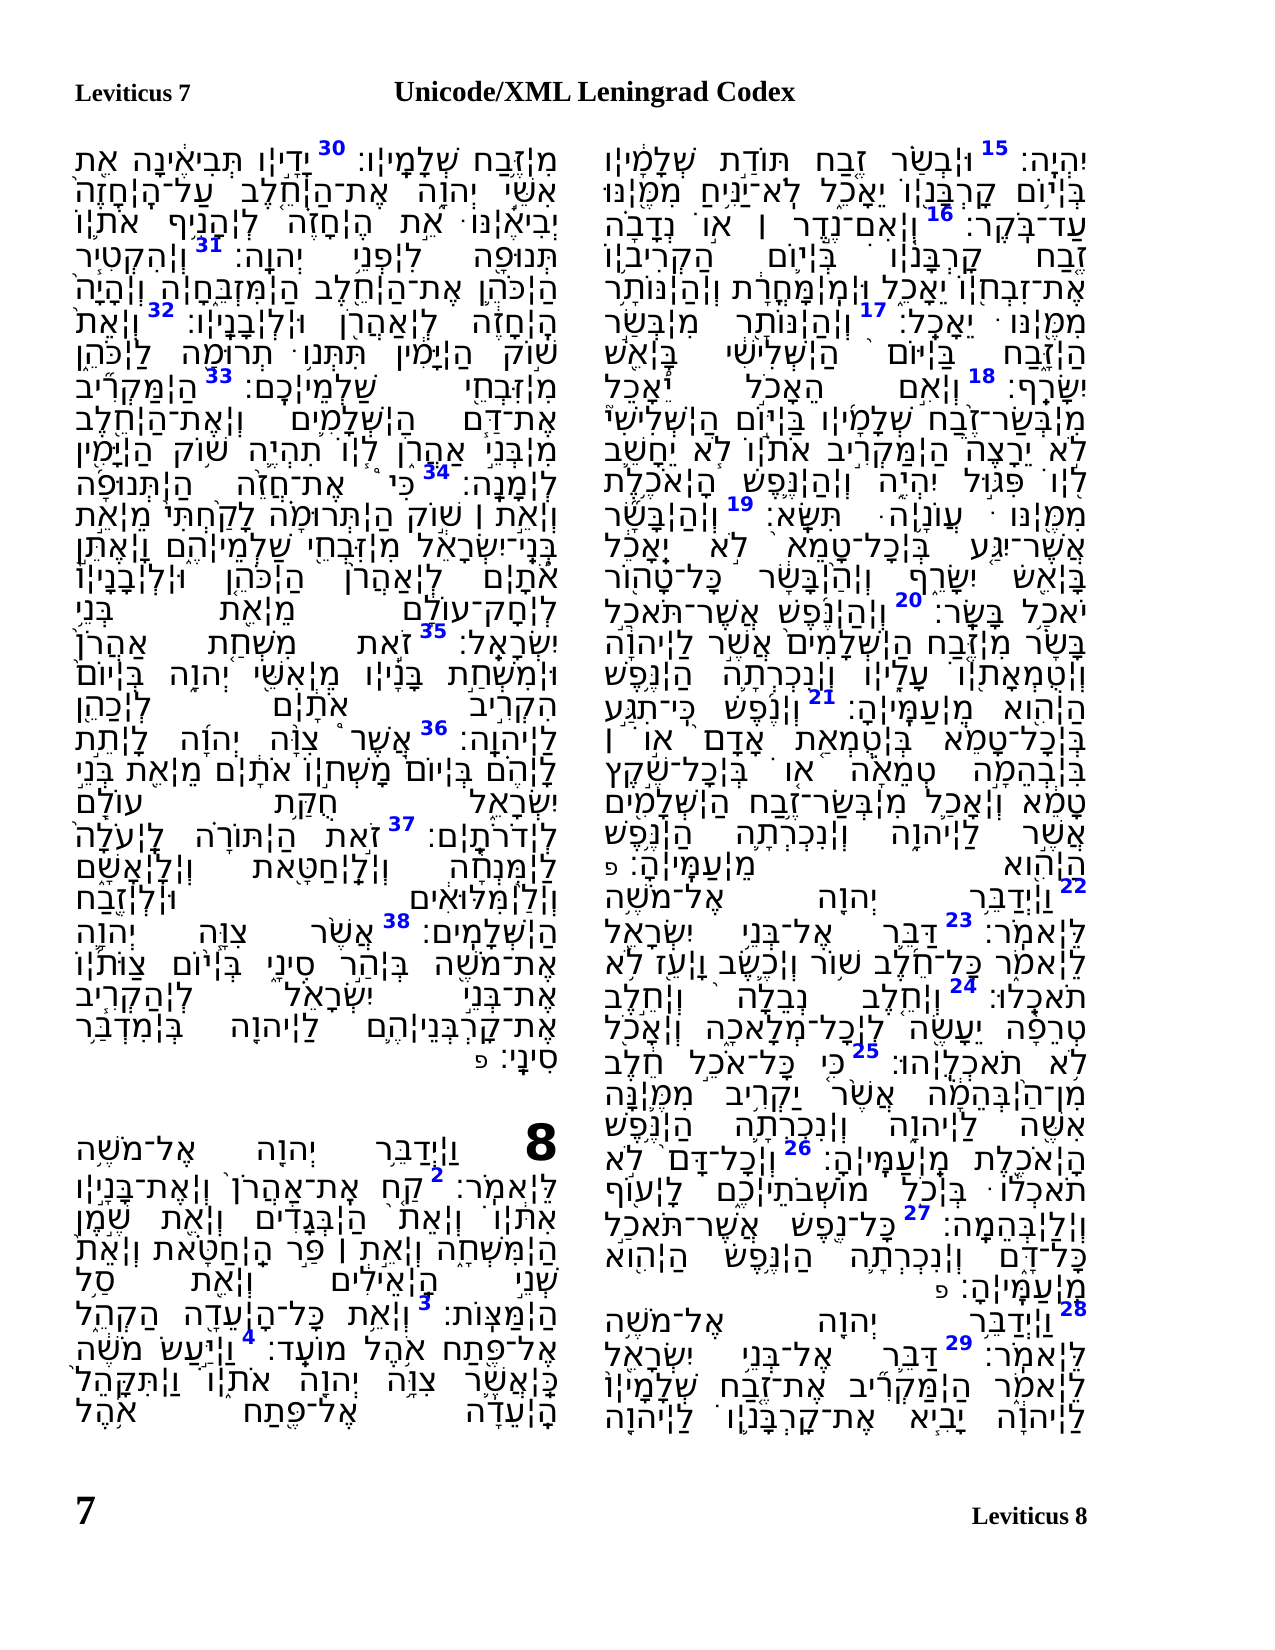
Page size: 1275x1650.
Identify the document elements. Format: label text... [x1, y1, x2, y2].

text 8 וַ¦יְדַבֵּ֥ר יְהוָ֖ה אֶל־מֹשֶׁ֥ה לֵּ¦אמֹֽר׃ 2 קַ֤ח אֶֽת־אַהֲרֹן֙ וְ¦אֶת־בָּנָ֣י¦ו אִתּ֔¦וֹ וְ¦אֵת֙ הַ¦בְּגָדִ֔ים וְ¦אֵ֖ת שֶׁ֣מֶן הַ¦מִּשְׁחָ֑ה וְ¦אֵ֣ת ׀ פַּ֣ר הַֽ¦חַטָּ֗את וְ¦אֵת֙ שְׁנֵ֣י הָֽ¦אֵילִ֔ים וְ¦אֵ֖ת סַ֥ל הַ¦מַּצּֽוֹת׃ 3 וְ¦אֵ֥ת כָּל־הָ¦עֵדָ֖ה הַקְהֵ֑ל אֶל־פֶּ֖תַח אֹ֥הֶל מוֹעֵֽד׃ 4 וַ¦יַּ֣עַשׂ מֹשֶׁ֔ה כַּֽ¦אֲשֶׁ֛ר צִוָּ֥ה יְהוָ֖ה אֹת֑¦וֹ וַ¦תִּקָּהֵל֙ הָֽ¦עֵדָ֔ה אֶל־פֶּ֖תַח אֹ֥הֶל מוֹעֵֽד׃ 5 וַ¦יֹּ֥אמֶר מֹשֶׁ֖ה אֶל־הָ¦עֵדָ֑ה זֶ֣ה הַ¦דָּבָ֔ר אֲשֶׁר־צִוָּ֥ה יְהוָ֖ה לַ¦עֲשֽׂוֹת׃ 6 וַ¦יַּקְרֵ֣ב מֹשֶׁ֔ה אֶֽת־אַהֲרֹ֖ן וְ¦אֶת־בָּנָ֑י¦ו וַ¦יִּרְחַ֥ץ אֹתָ֖¦ם בַּ¦מָּֽיִם׃ 7 וַ¦יִּתֵּ֨ן עָלָ֜י¦ו אֶת־הַ¦כֻּתֹּ֗נֶת וַ¦יַּחְגֹּ֤ר אֹת¦וֹ֙ בָּֽ¦אַבְנֵ֔ט וַ¦יַּלְבֵּ֤שׁ אֹת¦וֹ֙ אֶֽת־הַ¦מְּעִ֔יל וַ¦יִּתֵּ֥ן עָלָ֖י¦ו אֶת־הָ¦אֵפֹ֑ד וַ¦יַּחְגֹּ֣ר אֹת֗¦וֹ בְּ¦חֵ֙שֶׁב֙ הָֽ¦אֵפֹ֔ד וַ¦יֶּאְפֹּ֥ד ל֖¦וֹ בּֽ¦וֹ׃ 8 וַ¦יָּ֥שֶׂם עָלָ֖י¦ו אֶת־הַ¦חֹ֑שֶׁן וַ¦יִּתֵּן֙ אֶל־הַ¦חֹ֔שֶׁן אֶת־הָ¦אוּרִ֖ים וְ¦אֶת־הַ¦תֻּמִּֽים׃ 9 וַ¦יָּ֥שֶׂם אֶת־הַ¦מִּצְנֶ֖פֶת עַל־רֹאשׁ֑¦וֹ וַ¦יָּ֨שֶׂם עַֽל־הַ¦מִּצְנֶ֜פֶת אֶל־מ֣וּל פָּנָ֗י¦ו אֵ֣ת צִ֤יץ הַ¦זָּהָב֙ נֵ֣זֶר הַ¦קֹּ֔דֶשׁ כַּ¦אֲשֶׁ֛ר צִוָּ֥ה יְהוָ֖ה אֶת־מֹשֶֽׁה׃ 10 וַ¦יִּקַּ֤ח מֹשֶׁה֙ אֶת־שֶׁ֣מֶן הַ¦מִּשְׁחָ֔ה וַ¦יִּמְשַׁ֥ח אֶת־הַ¦מִּשְׁכָּ֖ן וְ¦אֶת־כָּל־אֲשֶׁר־בּ֑¦וֹ וַ¦יְקַדֵּ֖שׁ אֹתָֽ¦ם׃ 11 וַ¦יַּ֥ז מִמֶּ֛¦נּוּ עַל־הַ¦מִּזְבֵּ֖חַ שֶׁ֣בַע פְּעָמִ֑ים וַ¦יִּמְשַׁ֨ח אֶת־הַ¦מִּזְבֵּ֜חַ וְ¦אֶת־כָּל־כֵּלָ֗י¦ו וְ¦אֶת־הַ¦כִּיֹּ֛ר וְ¦אֶת־כַּנּ֖¦וֹ לְ¦קַדְּשָֽׁ¦ם׃ 12 וַ¦יִּצֹק֙ מִ¦שֶּׁ֣מֶן הַ¦מִּשְׁחָ֔ה עַ֖ל רֹ֣אשׁ אַהֲרֹ֑ן וַ¦יִּמְשַׁ֥ח אֹת֖¦וֹ לְ¦קַדְּשֽׁ¦וֹ׃ 13 וַ¦יַּקְרֵ֨ב מֹשֶׁ֜ה אֶת־בְּנֵ֣י אַהֲרֹ֗ן וַ¦יַּלְבִּשֵׁ֤¦ם כֻּתֳּנֹת֙ וַ¦יַּחְגֹּ֤ר אֹתָ¦ם֙ אַבְנֵ֔ט וַ¦יַּחֲבֹ֥שׁ לָ¦הֶ֖ם מִגְבָּע֑וֹת כַּ¦אֲשֶׁ֛ר צִוָּ֥ה יְהוָ֖ה אֶת־מֹשֶֽׁה׃ 14 וַ¦יַּגֵּ֕שׁ אֵ֖ת פַּ֣ר הַֽ¦חַטָּ֑את וַ¦יִּסְמֹ֨ךְ אַהֲרֹ֤ן וּ¦בָנָי¦ו֙ אֶת־יְדֵי¦הֶ֔ם עַל־רֹ֖אשׁ פַּ֥ר הַֽ¦חַטָּֽאת׃ 15 וַ¦יִּשְׁחָ֗ט וַ¦יִּקַּ֨ח מֹשֶׁ֤ה אֶת־הַ¦דָּם֙ וַ֠¦יִּתֵּן עַל־קַרְנ֨וֹת הַ¦מִּזְבֵּ֤חַ סָבִיב֙ בְּ¦אֶצְבָּע֔¦וֹ וַ¦יְחַטֵּ֖א אֶת־הַ¦מִּזְבֵּ֑חַ וְ¦אֶת־הַ¦דָּ֗ם יָצַק֙ אֶל־יְס֣וֹד הַ¦מִּזְבֵּ֔חַ וַֽ¦יְקַדְּשֵׁ֖¦הוּ לְ¦כַפֵּ֥ר עָלָֽי¦ו׃ 16 וַ¦יִּקַּ֗ח אֶֽת־כָּל־הַ¦חֵלֶב֮ אֲשֶׁ֣ר עַל־הַ¦קֶּרֶב֒ וְ¦אֵת֙ יֹתֶ֣רֶת הַ¦כָּבֵ֔ד וְ¦אֶת־שְׁתֵּ֥י הַ¦כְּלָיֹ֖ת וְ¦אֶֽת־חֶלְבְּ¦הֶ֑ן וַ¦יַּקְטֵ֥ר מֹשֶׁ֖ה הַ¦מִּזְבֵּֽחָ¦ה׃ 17 וְ¦אֶת־הַ¦פָּ֤ר וְ¦אֶת־עֹר¦וֹ֙ וְ¦אֶת־בְּשָׂר֣¦וֹ וְ¦אֶת־פִּרְשׁ֔¦וֹ שָׂרַ֣ף בָּ¦אֵ֔שׁ מִ¦ח֖וּץ לַֽ¦מַּחֲנֶ֑ה כַּ¦אֲשֶׁ֛ר צִוָּ֥ה יְהוָ֖ה אֶת־מֹשֶֽׁה׃ 18 וַ¦יַּקְרֵ֕ב אֵ֖ת אֵ֣יל הָ¦עֹלָ֑ה וַֽ¦יִּסְמְכ֞וּ אַהֲרֹ֧ן וּ¦בָנָ֛י¦ו אֶת־יְדֵי¦הֶ֖ם עַל־רֹ֥אשׁ הָ¦אָֽיִל׃ 19 וַ¦יִּשְׁחָ֑ט וַ¦יִּזְרֹ֨ק מֹשֶׁ֧ה אֶת־הַ¦דָּ֛ם עַל־הַ¦מִּזְבֵּ֖חַ סָבִֽיב׃ 20 וְ¦אֶת־הָ¦אַ֔יִל נִתַּ֖ח לִ¦נְתָחָ֑י¦ו וַ¦יַּקְטֵ֤ר מֹשֶׁה֙ אֶת־הָ¦רֹ֔אשׁ וְ¦אֶת־הַ¦נְּתָחִ֖ים וְ¦אֶת־הַ¦פָּֽדֶר׃ 21 וְ¦אֶת־הַ¦קֶּ֥רֶב וְ¦אֶת־הַ¦כְּרָעַ֖יִם רָחַ֣ץ בַּ¦מָּ֑יִם וַ¦יַּקְטֵר֩ מֹשֶׁ֨ה אֶת־כָּל־הָ¦אַ֜יִל הַ¦מִּזְבֵּ֗חָ¦ה עֹלָ֨ה ה֤וּא לְ¦רֵֽיחַ־נִיחֹ֙חַ֙ אִשֶּׁ֥ה הוּא֙ לַ¦יהוָ֔ה כַּ¦אֲשֶׁ֛ר צִוָּ֥ה יְהוָ֖ה אֶת־מֹשֶֽׁה׃ 22 וַ¦יַּקְרֵב֙ אֶת־הָ¦אַ֣יִל הַ¦שֵּׁנִ֔י אֵ֖יל הַ¦מִּלֻּאִ֑ים וַֽ¦יִּסְמְכ֞וּ אַהֲרֹ֧ן וּ¦בָנָ֛י¦ו אֶת־יְדֵי¦הֶ֖ם עַל־רֹ֥אשׁ הָ¦אָֽיִל׃ 23 וַ¦יִּשְׁחָ֓ט ׀ וַ¦יִּקַּ֤ח מֹשֶׁה֙ מִ¦דָּמ֔¦וֹ וַ¦יִּתֵּ֛ן עַל־תְּנ֥וּךְ אֹֽזֶן־אַהֲרֹ֖ן הַ¦יְמָנִ֑ית וְ¦עַל־בֹּ֤הֶן יָד¦וֹ֙ הַ¦יְמָנִ֔ית וְ¦עַל־בֹּ֥הֶן רַגְל֖¦וֹ הַ¦יְמָנִֽית׃ 24 וַ¦יַּקְרֵ֞ב אֶת־בְּנֵ֣י אַהֲרֹ֗ן וַ¦יִּתֵּ֨ן מֹשֶׁ֤ה מִן־הַ¦דָּם֙ עַל־תְּנ֤וּךְ אָזְנָ¦ם֙ הַ¦יְמָנִ֔ית וְ¦עַל־בֹּ֤הֶן יָדָ¦ם֙ הַ¦יְמָנִ֔ית וְ¦עַל־בֹּ֥הֶן רַגְלָ֖¦ם הַ¦יְמָנִ֑ית וַ¦יִּזְרֹ֨ק מֹשֶׁ֧ה אֶת־הַ¦דָּ֛ם עַל־הַֽ¦מִּזְבֵּ֖חַ סָבִֽיב׃ 25 וַ¦יִּקַּ֞ח אֶת־הַ¦חֵ֣לֶב וְ¦אֶת־הָֽ¦אַלְיָ֗ה וְ¦אֶֽת־כָּל־הַ¦חֵלֶב֮ אֲשֶׁ֣ר עַל־הַ¦קֶּרֶב֒ וְ¦אֵת֙ יֹתֶ֣רֶת הַ¦כָּבֵ֔ד וְ¦אֶת־שְׁתֵּ֥י הַ¦כְּלָיֹ֖ת וְ¦אֶֽת־חֶלְבְּ¦הֶ֑ן וְ¦אֵ֖ת שׁ֥וֹק הַ¦יָּמִֽין׃ 26 וּ¦מִ¦סַּ֨ל הַ¦מַּצּ֜וֹת אֲשֶׁ֣ר ׀ לִ¦פְנֵ֣י יְהוָ֗ה לָ֠קַח חַלַּ֨ת מַצָּ֤ה אַחַת֙ וְֽ¦חַלַּ֨ת לֶ֥חֶם שֶׁ֛מֶן אַחַ֖ת וְ¦רָקִ֣יק אֶחָ֑ד וַ¦יָּ֙שֶׂם֙ עַל־הַ֣¦חֲלָבִ֔ים וְ¦עַ֖ל שׁ֥וֹק הַ¦יָּמִֽין׃ 27 וַ¦יִּתֵּ֣ן אֶת־הַ¦כֹּ֔ל עַ֚ל כַּפֵּ֣י אַהֲרֹ֔ן וְ¦עַ֖ל כַּפֵּ֣י בָנָ֑י¦ו וַ¦יָּ֧נֶף אֹתָ֛¦ם תְּנוּפָ֖ה לִ¦פְנֵ֥י יְהוָֽה׃ 28 וַ¦יִּקַּ֨ח מֹשֶׁ֤ה אֹתָ¦ם֙ מֵ¦עַ֣ל כַּפֵּי¦הֶ֔ם וַ¦יַּקְטֵ֥ר הַ¦מִּזְבֵּ֖חָ¦ה עַל־הָ¦עֹלָ֑ה מִלֻּאִ֥ים הֵם֙ לְ¦רֵ֣יחַ נִיחֹ֔חַ אִשֶּׁ֥ה ה֖וּא לַ¦יהוָֽה׃ 29 וַ¦יִּקַּ֤ח מֹשֶׁה֙ אֶת־הֶ֣¦חָזֶ֔ה וַ¦יְנִיפֵ֥¦הוּ תְנוּפָ֖ה לִ¦פְנֵ֣י יְהוָ֑ה מֵ¦אֵ֣יל הַ¦מִּלֻּאִ֗ים לְ¦מֹשֶׁ֤ה הָיָה֙ לְ¦מָנָ֔ה כַּ¦אֲשֶׁ֛ר צִוָּ֥ה יְהוָ֖ה אֶת־מֹשֶֽׁה׃ 30 וַ¦יִּקַּ֨ח מֹשֶׁ֜ה מִ¦שֶּׁ֣מֶן הַ¦מִּשְׁחָ֗ה וּ¦מִן־הַ¦דָּם֮ אֲשֶׁ֣ר עַל־הַ¦מִּזְבֵּחַ֒ וַ¦יַּ֤ז עַֽל־אַהֲרֹן֙ עַל־בְּגָדָ֔י¦ו וְ¦עַל־בָּנָ֛י¦ו וְ¦עַל־בִּגְדֵ֥י בָנָ֖י¦ו אִתּ֑¦וֹ וַ¦יְקַדֵּ֤שׁ אֶֽת־אַהֲרֹן֙ אֶת־בְּגָדָ֔י¦ו וְ¦אֶת־בָּנָ֛י¦ו וְ¦אֶת־בִּגְדֵ֥י בָנָ֖י¦ו אִתּֽ¦וֹ׃ 31 וַ¦יֹּ֨אמֶר מֹשֶׁ֜ה אֶל־אַהֲרֹ֣ן וְ¦אֶל־בָּנָ֗י¦ו בַּשְּׁל֣וּ אֶת־הַ¦בָּשָׂר֮ פֶּ֣תַח אֹ֣הֶל מוֹעֵד֒ וְ¦שָׁם֙ תֹּאכְל֣וּ אֹת֔¦וֹ וְ¦אֶ֨ת־הַ¦לֶּ֔חֶם אֲשֶׁ֖ר בְּ¦סַ֣ל הַ¦מִּלֻּאִ֑ים כַּ¦אֲשֶׁ֤ר צִוֵּ֙יתִי֙ לֵ¦אמֹ֔ר אַהֲרֹ֥ן וּ¦בָנָ֖י¦ו יֹאכְלֻֽ¦הוּ׃ 32 וְ¦הַ¦נּוֹתָ֥ר בַּ¦בָּשָׂ֖ר וּ¦בַ¦לָּ֑חֶם בָּ¦אֵ֖שׁ תִּשְׂרֹֽפוּ׃ 33 וּ¦מִ¦פֶּתַח֩ אֹ֨הֶל מוֹעֵ֜ד לֹ֤א תֵֽצְאוּ֙ שִׁבְעַ֣ת יָמִ֔ים עַ֚ד י֣וֹם מְלֹ֔את יְמֵ֖י מִלֻּאֵי¦כֶ֑ם כִּ֚י שִׁבְעַ֣ת יָמִ֔ים יְמַלֵּ֖א אֶת־יֶדְ¦כֶֽם׃ 34 כַּ¦אֲשֶׁ֥ר עָשָׂ֖ה בַּ¦יּ֣וֹם הַ¦זֶּ֑ה צִוָּ֧ה יְהוָ֛ה לַ¦עֲשֹׂ֖ת לְ¦כַפֵּ֥ר עֲלֵי¦כֶֽם׃ 35 וּ¦פֶתַח֩ אֹ֨הֶל מוֹעֵ֜ד תֵּשְׁב֨וּ יוֹמָ֤ם וָ¦לַ֙יְלָה֙ שִׁבְעַ֣ת יָמִ֔ים וּ¦שְׁמַרְתֶּ֛ם אֶת־מִשְׁמֶ֥רֶת יְהוָ֖ה וְ¦לֹ֣א תָמ֑וּתוּ כִּי־כֵ֖ן צֻוֵּֽיתִי׃ 36 וַ¦יַּ֥עַשׂ אַהֲרֹ֖ן וּ¦בָנָ֑י¦ו אֵ֚ת כָּל־הַ¦דְּבָרִ֔ים אֲשֶׁר־צִוָּ֥ה יְהוָ֖ה בְּ¦יַד־מֹשֶֽׁה׃ ס [75, 1113, 559, 1430]
text 7 וְ¦זֹ֥את תּוֹרַ֖ת הָ¦אָשָׁ֑ם קֹ֥דֶשׁ קָֽדָשִׁ֖ים הֽוּא׃ 2 בִּ¦מְק֗וֹם אֲשֶׁ֤ר יִשְׁחֲטוּ֙ אֶת־הָ֣¦עֹלָ֔ה יִשְׁחֲט֖וּ אֶת־הָ¦אָשָׁ֑ם וְ¦אֶת־דָּמ֛¦וֹ יִזְרֹ֥ק עַל־הַ¦מִּזְבֵּ֖חַ סָבִֽיב׃ 3 וְ¦אֵ֥ת כָּל־חֶלְבּ֖¦וֹ יַקְרִ֣יב מִמֶּ֑¦נּוּ אֵ֚ת הָֽ¦אַלְיָ֔ה וְ¦אֶת־הַ¦חֵ֖לֶב הַֽ¦מְכַסֶּ֥ה אֶת־הַ¦קֶּֽרֶב׃ 4 וְ¦אֵת֙ שְׁתֵּ֣י הַ¦כְּלָיֹ֔ת וְ¦אֶת־הַ¦חֵ֙לֶב֙ אֲשֶׁ֣ר עֲלֵי¦הֶ֔ן אֲשֶׁ֖ר עַל־הַ¦כְּסָלִ֑ים וְ¦אֶת־הַ¦יֹּתֶ֙רֶת֙ עַל־הַ¦כָּבֵ֔ד עַל־הַ¦כְּלָיֹ֖ת יְסִירֶֽ¦נָּה׃ 5 וְ¦הִקְטִ֨יר אֹתָ֤¦ם הַ¦כֹּהֵן֙ הַ¦מִּזְבֵּ֔חָ¦ה אִשֶּׁ֖ה לַ¦יהוָ֑ה אָשָׁ֖ם הֽוּא׃ 6 כָּל־זָכָ֥ר בַּ¦כֹּהֲנִ֖ים יֹאכְלֶ֑¦נּוּ בְּ¦מָק֤וֹם קָדוֹשׁ֙ יֵאָכֵ֔ל קֹ֥דֶשׁ קָֽדָשִׁ֖ים הֽוּא׃ 7 כַּֽ¦חַטָּאת֙ כָּֽ¦אָשָׁ֔ם תּוֹרָ֥ה אַחַ֖ת לָ¦הֶ֑ם הַ¦כֹּהֵ֛ן אֲשֶׁ֥ר יְכַפֶּר־בּ֖¦וֹ ל֥¦וֹ יִהְיֶֽה׃ 8 וְ¦הַ֨¦כֹּהֵ֔ן הַ¦מַּקְרִ֖יב אֶת־עֹ֣לַת אִ֑ישׁ ע֤וֹר הָֽ¦עֹלָה֙ אֲשֶׁ֣ר הִקְרִ֔יב לַ¦כֹּהֵ֖ן ל֥¦וֹ יִהְיֶֽה׃ 9 וְ¦כָל־מִנְחָ֗ה אֲשֶׁ֤ר תֵּֽאָפֶה֙ בַּ¦תַּנּ֔וּר וְ¦כָל־נַעֲשָׂ֥ה בַ¦מַּרְחֶ֖שֶׁת וְ¦עַֽל־מַחֲבַ֑ת לַ¦כֹּהֵ֛ן הַ¦מַּקְרִ֥יב אֹתָ֖¦הּ ל֥¦וֹ תִֽהְיֶֽה׃ 10 וְ¦כָל־מִנְחָ֥ה בְלוּלָֽה־בַ¦שֶּׁ֖מֶן וַ¦חֲרֵבָ֑ה לְ¦כָל־בְּנֵ֧י אַהֲרֹ֛ן תִּהְיֶ֖ה אִ֥ישׁ כְּ¦אָחִֽי¦ו׃ פ 11 וְ¦זֹ֥את תּוֹרַ֖ת זֶ֣בַח הַ¦שְּׁלָמִ֑ים אֲשֶׁ֥ר יַקְרִ֖יב לַ¦יהוָֽה׃ 12 אִ֣ם עַל־תּוֹדָה֮ יַקְרִיבֶ¦נּוּ֒ וְ¦הִקְרִ֣יב ׀ עַל־זֶ֣בַח הַ¦תּוֹדָ֗ה חַלּ֤וֹת מַצּוֹת֙ בְּלוּלֹ֣ת בַּ¦שֶּׁ֔מֶן וּ¦רְקִיקֵ֥י מַצּ֖וֹת מְשֻׁחִ֣ים בַּ¦שָּׁ֑מֶן וְ¦סֹ֣לֶת מֻרְבֶּ֔כֶת חַלֹּ֖ת בְּלוּלֹ֥ת בַּ¦שָּֽׁמֶן׃ 13 עַל־חַלֹּת֙ לֶ֣חֶם חָמֵ֔ץ יַקְרִ֖יב קָרְבָּנ֑¦וֹ עַל־זֶ֖בַח תּוֹדַ֥ת שְׁלָמָֽי¦ו׃ 14 וְ¦הִקְרִ֨יב מִמֶּ֤¦נּוּ אֶחָד֙ מִ¦כָּל־קָרְבָּ֔ן תְּרוּמָ֖ה לַ¦יהוָ֑ה לַ¦כֹּהֵ֗ן הַ¦זֹּרֵ֛ק אֶת־דַּ֥ם הַ¦שְּׁלָמִ֖ים ל֥¦וֹ יִהְיֶֽה׃ 15 וּ¦בְשַׂ֗ר זֶ֚בַח תּוֹדַ֣ת שְׁלָמָ֔י¦ו בְּ¦י֥וֹם קָרְבָּנ֖¦וֹ יֵאָכֵ֑ל לֹֽא־יַנִּ֥יחַ מִמֶּ֖¦נּוּ עַד־בֹּֽקֶר׃ 16 וְ¦אִם־נֶ֣דֶר ׀ א֣וֹ נְדָבָ֗ה זֶ֚בַח קָרְבָּנ֔¦וֹ בְּ¦י֛וֹם הַקְרִיב֥¦וֹ אֶת־זִבְח֖¦וֹ יֵאָכֵ֑ל וּ¦מִֽ¦מָּחֳרָ֔ת וְ¦הַ¦נּוֹתָ֥ר מִמֶּ֖¦נּוּ יֵאָכֵֽל׃ 17 וְ¦הַ¦נּוֹתָ֖ר מִ¦בְּשַׂ֣ר הַ¦זָּ֑בַח בַּ¦יּוֹם֙ הַ¦שְּׁלִישִׁ֔י בָּ¦אֵ֖שׁ יִשָּׂרֵֽף׃ 18 וְ¦אִ֣ם הֵאָכֹ֣ל יֵ֠אָכֵל מִ¦בְּשַׂר־זֶ֨בַח שְׁלָמָ֜י¦ו בַּ¦יּ֣וֹם הַ¦שְּׁלִישִׁי֮ לֹ֣א יֵרָצֶה֒ הַ¦מַּקְרִ֣יב אֹת֗¦וֹ לֹ֧א יֵחָשֵׁ֛ב ל֖¦וֹ פִּגּ֣וּל יִהְיֶ֑ה וְ¦הַ¦נֶּ֛פֶשׁ הָ¦אֹכֶ֥לֶת מִמֶּ֖¦נּוּ עֲוֺנָ֥¦הּ תִּשָּֽׂא׃ 19 וְ¦הַ¦בָּשָׂ֞ר אֲשֶׁר־יִגַּ֤ע בְּ¦כָל־טָמֵא֙ לֹ֣א יֵֽאָכֵ֔ל בָּ¦אֵ֖שׁ יִשָּׂרֵ֑ף וְ¦הַ֨¦בָּשָׂ֔ר כָּל־טָה֖וֹר יֹאכַ֥ל בָּשָֽׂר׃ 20 וְ¦הַ¦נֶּ֜פֶשׁ אֲשֶׁר־תֹּאכַ֣ל בָּשָׂ֗ר מִ¦זֶּ֤בַח הַ¦שְּׁלָמִים֙ אֲשֶׁ֣ר לַ¦יהוָ֔ה וְ¦טֻמְאָת֖¦וֹ עָלָ֑י¦ו וְ¦נִכְרְתָ֛ה הַ¦נֶּ֥פֶשׁ הַ¦הִ֖וא מֵ¦עַמֶּֽי¦הָ׃ 21 וְ¦נֶ֜פֶשׁ כִּֽי־תִגַּ֣ע בְּ¦כָל־טָמֵ֗א בְּ¦טֻמְאַ֤ת אָדָם֙ א֣וֹ ׀ בִּ¦בְהֵמָ֣ה טְמֵאָ֗ה א֚וֹ בְּ¦כָל־שֶׁ֣קֶץ טָמֵ֔א וְ¦אָכַ֛ל מִ¦בְּשַׂר־זֶ֥בַח הַ¦שְּׁלָמִ֖ים אֲשֶׁ֣ר לַ¦יהוָ֑ה וְ¦נִכְרְתָ֛ה הַ¦נֶּ֥פֶשׁ הַ¦הִ֖וא מֵ¦עַמֶּֽי¦הָ׃ פ 22 וַ¦יְדַבֵּ֥ר יְהוָ֖ה אֶל־מֹשֶׁ֥ה לֵּ¦אמֹֽר׃ 23 דַּבֵּ֛ר אֶל־בְּנֵ֥י יִשְׂרָאֵ֖ל לֵ¦אמֹ֑ר כָּל־חֵ֜לֶב שׁ֥וֹר וְ¦כֶ֛שֶׂב וָ¦עֵ֖ז לֹ֥א תֹאכֵֽלוּ׃ 24 וְ¦חֵ֤לֶב נְבֵלָה֙ וְ¦חֵ֣לֶב טְרֵפָ֔ה יֵעָשֶׂ֖ה לְ¦כָל־מְלָאכָ֑ה וְ¦אָכֹ֖ל לֹ֥א תֹאכְלֻֽ¦הוּ׃ 25 כִּ֚י כָּל־אֹכֵ֣ל חֵ֔לֶב מִן־הַ֨¦בְּהֵמָ֔ה אֲשֶׁ֨ר יַקְרִ֥יב מִמֶּ֛¦נָּה אִשֶּׁ֖ה לַ¦יהוָ֑ה וְ¦נִכְרְתָ֛ה הַ¦נֶּ֥פֶשׁ הָ¦אֹכֶ֖לֶת מֵֽ¦עַמֶּֽי¦הָ׃ 26 וְ¦כָל־דָּם֙ לֹ֣א תֹאכְל֔וּ בְּ¦כֹ֖ל מוֹשְׁבֹתֵי¦כֶ֑ם לָ¦ע֖וֹף וְ¦לַ¦בְּהֵמָֽה׃ 27 כָּל־נֶ֖פֶשׁ אֲשֶׁר־תֹּאכַ֣ל כָּל־דָּ֑ם וְ¦נִכְרְתָ֛ה הַ¦נֶּ֥פֶשׁ הַ¦הִ֖וא מֵֽ¦עַמֶּֽי¦הָ׃ פ 28 וַ¦יְדַבֵּ֥ר יְהוָ֖ה אֶל־מֹשֶׁ֥ה לֵּ¦אמֹֽר׃ 29 דַּבֵּ֛ר אֶל־בְּנֵ֥י יִשְׂרָאֵ֖ל לֵ¦אמֹ֑ר הַ¦מַּקְרִ֞יב אֶת־זֶ֤בַח שְׁלָמָי¦ו֙ לַ¦יהוָ֔ה יָבִ֧יא אֶת־קָרְבָּנ֛¦וֹ לַ¦יהוָ֖ה מִ¦זֶּ֥בַח שְׁלָמָֽי¦ו׃ 30 יָדָ֣י¦ו תְּבִיאֶ֔ינָה אֵ֖ת אִשֵּׁ֣י יְהוָ֑ה אֶת־הַ¦חֵ֤לֶב עַל־הֶֽ¦חָזֶה֙ יְבִיאֶ֔¦נּוּ אֵ֣ת הֶ¦חָזֶ֗ה לְ¦הָנִ֥יף אֹת֛¦וֹ תְּנוּפָ֖ה לִ¦פְנֵ֥י יְהוָֽה׃ 31 וְ¦הִקְטִ֧יר הַ¦כֹּהֵ֛ן אֶת־הַ¦חֵ֖לֶב הַ¦מִּזְבֵּ֑חָ¦ה וְ¦הָיָה֙ הֶֽ¦חָזֶ֔ה לְ¦אַהֲרֹ֖ן וּ¦לְ¦בָנָֽי¦ו׃ 32 וְ¦אֵת֙ שׁ֣וֹק הַ¦יָּמִ֔ין תִּתְּנ֥וּ תְרוּמָ֖ה לַ¦כֹּהֵ֑ן מִ¦זִּבְחֵ֖י שַׁלְמֵי¦כֶֽם׃ 33 הַ¦מַּקְרִ֞יב אֶת־דַּ֧ם הַ¦שְּׁלָמִ֛ים וְ¦אֶת־הַ¦חֵ֖לֶב מִ¦בְּנֵ֣י אַהֲרֹ֑ן ל֧¦וֹ תִהְיֶ֛ה שׁ֥וֹק הַ¦יָּמִ֖ין לְ¦מָנָֽה׃ 34 כִּי֩ אֶת־חֲזֵ֨ה הַ¦תְּנוּפָ֜ה וְ¦אֵ֣ת ׀ שׁ֣וֹק הַ¦תְּרוּמָ֗ה לָקַ֙חְתִּי֙ מֵ¦אֵ֣ת בְּנֵֽי־יִשְׂרָאֵ֔ל מִ¦זִּבְחֵ֖י שַׁלְמֵי¦הֶ֑ם וָ¦אֶתֵּ֣ן אֹ֠תָ¦ם לְ¦אַהֲרֹ֨ן הַ¦כֹּהֵ֤ן וּ¦לְ¦בָנָי¦ו֙ לְ¦חָק־עוֹלָ֔ם מֵ¦אֵ֖ת בְּנֵ֥י יִשְׂרָאֵֽל׃ 35 זֹ֣את מִשְׁחַ֤ת אַהֲרֹן֙ וּ¦מִשְׁחַ֣ת בָּנָ֔י¦ו מֵ¦אִשֵּׁ֖י יְהוָ֑ה בְּ¦יוֹם֙ הִקְרִ֣יב אֹתָ֔¦ם לְ¦כַהֵ֖ן לַ¦יהוָֽה׃ 36 אֲשֶׁר֩ צִוָּ֨ה יְהוָ֜ה לָ¦תֵ֣ת לָ¦הֶ֗ם בְּ¦יוֹם֙ מָשְׁח֣¦וֹ אֹתָ֔¦ם מֵ¦אֵ֖ת בְּנֵ֣י יִשְׂרָאֵ֑ל חֻקַּ֥ת עוֹלָ֖ם לְ¦דֹרֹתָֽ¦ם׃ 37 זֹ֣את הַ¦תּוֹרָ֗ה לָֽ¦עֹלָה֙ לַ¦מִּנְחָ֔ה וְ¦לַֽ¦חַטָּ֖את וְ¦לָ¦אָשָׁ֑ם וְ¦לַ֨¦מִּלּוּאִ֔ים וּ¦לְ¦זֶ֖בַח הַ¦שְּׁלָמִֽים׃ 38 אֲשֶׁ֨ר צִוָּ֧ה יְהוָ֛ה אֶת־מֹשֶׁ֖ה בְּ¦הַ֣ר סִינָ֑י בְּ¦י֨וֹם צַוֺּת֜¦וֹ אֶת־בְּנֵ֣י יִשְׂרָאֵ֗ל לְ¦הַקְרִ֧יב אֶת־קָרְבְּנֵי¦הֶ֛ם לַ¦יהוָ֖ה בְּ¦מִדְבַּ֥ר סִינָֽי׃ פ [604, 137, 1087, 1436]
text 7 וְ¦זֹ֥את תּוֹרַ֖ת הָ¦אָשָׁ֑ם קֹ֥דֶשׁ קָֽדָשִׁ֖ים הֽוּא׃ 2 בִּ¦מְק֗וֹם אֲשֶׁ֤ר יִשְׁחֲטוּ֙ אֶת־הָ֣¦עֹלָ֔ה יִשְׁחֲט֖וּ אֶת־הָ¦אָשָׁ֑ם וְ¦אֶת־דָּמ֛¦וֹ יִזְרֹ֥ק עַל־הַ¦מִּזְבֵּ֖חַ סָבִֽיב׃ 3 וְ¦אֵ֥ת כָּל־חֶלְבּ֖¦וֹ יַקְרִ֣יב מִמֶּ֑¦נּוּ אֵ֚ת הָֽ¦אַלְיָ֔ה וְ¦אֶת־הַ¦חֵ֖לֶב הַֽ¦מְכַסֶּ֥ה אֶת־הַ¦קֶּֽרֶב׃ 4 וְ¦אֵת֙ שְׁתֵּ֣י הַ¦כְּלָיֹ֔ת וְ¦אֶת־הַ¦חֵ֙לֶב֙ אֲשֶׁ֣ר עֲלֵי¦הֶ֔ן אֲשֶׁ֖ר עַל־הַ¦כְּסָלִ֑ים וְ¦אֶת־הַ¦יֹּתֶ֙רֶת֙ עַל־הַ¦כָּבֵ֔ד עַל־הַ¦כְּלָיֹ֖ת יְסִירֶֽ¦נָּה׃ 5 וְ¦הִקְטִ֨יר אֹתָ֤¦ם הַ¦כֹּהֵן֙ הַ¦מִּזְבֵּ֔חָ¦ה אִשֶּׁ֖ה לַ¦יהוָ֑ה אָשָׁ֖ם הֽוּא׃ 6 כָּל־זָכָ֥ר בַּ¦כֹּהֲנִ֖ים יֹאכְלֶ֑¦נּוּ בְּ¦מָק֤וֹם קָדוֹשׁ֙ יֵאָכֵ֔ל קֹ֥דֶשׁ קָֽדָשִׁ֖ים הֽוּא׃ 7 כַּֽ¦חַטָּאת֙ כָּֽ¦אָשָׁ֔ם תּוֹרָ֥ה אַחַ֖ת לָ¦הֶ֑ם הַ¦כֹּהֵ֛ן אֲשֶׁ֥ר יְכַפֶּר־בּ֖¦וֹ ל֥¦וֹ יִהְיֶֽה׃ 8 וְ¦הַ֨¦כֹּהֵ֔ן הַ¦מַּקְרִ֖יב אֶת־עֹ֣לַת אִ֑ישׁ ע֤וֹר הָֽ¦עֹלָה֙ אֲשֶׁ֣ר הִקְרִ֔יב לַ¦כֹּהֵ֖ן ל֥¦וֹ יִהְיֶֽה׃ 9 וְ¦כָל־מִנְחָ֗ה אֲשֶׁ֤ר תֵּֽאָפֶה֙ בַּ¦תַּנּ֔וּר וְ¦כָל־נַעֲשָׂ֥ה בַ¦מַּרְחֶ֖שֶׁת וְ¦עַֽל־מַחֲבַ֑ת לַ¦כֹּהֵ֛ן הַ¦מַּקְרִ֥יב אֹתָ֖¦הּ ל֥¦וֹ תִֽהְיֶֽה׃ 10 וְ¦כָל־מִנְחָ֥ה בְלוּלָֽה־בַ¦שֶּׁ֖מֶן וַ¦חֲרֵבָ֑ה לְ¦כָל־בְּנֵ֧י אַהֲרֹ֛ן תִּהְיֶ֖ה אִ֥ישׁ כְּ¦אָחִֽי¦ו׃ פ 11 וְ¦זֹ֥את תּוֹרַ֖ת זֶ֣בַח הַ¦שְּׁלָמִ֑ים אֲשֶׁ֥ר יַקְרִ֖יב לַ¦יהוָֽה׃ 12 אִ֣ם עַל־תּוֹדָה֮ יַקְרִיבֶ¦נּוּ֒ וְ¦הִקְרִ֣יב ׀ עַל־זֶ֣בַח הַ¦תּוֹדָ֗ה חַלּ֤וֹת מַצּוֹת֙ בְּלוּלֹ֣ת בַּ¦שֶּׁ֔מֶן וּ¦רְקִיקֵ֥י מַצּ֖וֹת מְשֻׁחִ֣ים בַּ¦שָּׁ֑מֶן וְ¦סֹ֣לֶת מֻרְבֶּ֔כֶת חַלֹּ֖ת בְּלוּלֹ֥ת בַּ¦שָּֽׁמֶן׃ 13 עַל־חַלֹּת֙ לֶ֣חֶם חָמֵ֔ץ יַקְרִ֖יב קָרְבָּנ֑¦וֹ עַל־זֶ֖בַח תּוֹדַ֥ת שְׁלָמָֽי¦ו׃ 14 וְ¦הִקְרִ֨יב מִמֶּ֤¦נּוּ אֶחָד֙ מִ¦כָּל־קָרְבָּ֔ן תְּרוּמָ֖ה לַ¦יהוָ֑ה לַ¦כֹּהֵ֗ן הַ¦זֹּרֵ֛ק אֶת־דַּ֥ם הַ¦שְּׁלָמִ֖ים ל֥¦וֹ יִהְיֶֽה׃ 15 וּ¦בְשַׂ֗ר זֶ֚בַח תּוֹדַ֣ת שְׁלָמָ֔י¦ו בְּ¦י֥וֹם קָרְבָּנ֖¦וֹ יֵאָכֵ֑ל לֹֽא־יַנִּ֥יחַ מִמֶּ֖¦נּוּ עַד־בֹּֽקֶר׃ 16 וְ¦אִם־נֶ֣דֶר ׀ א֣וֹ נְדָבָ֗ה זֶ֚בַח קָרְבָּנ֔¦וֹ בְּ¦י֛וֹם הַקְרִיב֥¦וֹ אֶת־זִבְח֖¦וֹ יֵאָכֵ֑ל וּ¦מִֽ¦מָּחֳרָ֔ת וְ¦הַ¦נּוֹתָ֥ר מִמֶּ֖¦נּוּ יֵאָכֵֽל׃ 17 וְ¦הַ¦נּוֹתָ֖ר מִ¦בְּשַׂ֣ר הַ¦זָּ֑בַח בַּ¦יּוֹם֙ הַ¦שְּׁלִישִׁ֔י בָּ¦אֵ֖שׁ יִשָּׂרֵֽף׃ 18 וְ¦אִ֣ם הֵאָכֹ֣ל יֵ֠אָכֵל מִ¦בְּשַׂר־זֶ֨בַח שְׁלָמָ֜י¦ו בַּ¦יּ֣וֹם הַ¦שְּׁלִישִׁי֮ לֹ֣א יֵרָצֶה֒ הַ¦מַּקְרִ֣יב אֹת֗¦וֹ לֹ֧א יֵחָשֵׁ֛ב ל֖¦וֹ פִּגּ֣וּל יִהְיֶ֑ה וְ¦הַ¦נֶּ֛פֶשׁ הָ¦אֹכֶ֥לֶת מִמֶּ֖¦נּוּ עֲוֺנָ֥¦הּ תִּשָּֽׂא׃ 19 וְ¦הַ¦בָּשָׂ֞ר אֲשֶׁר־יִגַּ֤ע בְּ¦כָל־טָמֵא֙ לֹ֣א יֵֽאָכֵ֔ל בָּ¦אֵ֖שׁ יִשָּׂרֵ֑ף וְ¦הַ֨¦בָּשָׂ֔ר כָּל־טָה֖וֹר יֹאכַ֥ל בָּשָֽׂר׃ 20 וְ¦הַ¦נֶּ֜פֶשׁ אֲשֶׁר־תֹּאכַ֣ל בָּשָׂ֗ר מִ¦זֶּ֤בַח הַ¦שְּׁלָמִים֙ אֲשֶׁ֣ר לַ¦יהוָ֔ה וְ¦טֻמְאָת֖¦וֹ עָלָ֑י¦ו וְ¦נִכְרְתָ֛ה הַ¦נֶּ֥פֶשׁ הַ¦הִ֖וא מֵ¦עַמֶּֽי¦הָ׃ 21 וְ¦נֶ֜פֶשׁ כִּֽי־תִגַּ֣ע בְּ¦כָל־טָמֵ֗א בְּ¦טֻמְאַ֤ת אָדָם֙ א֣וֹ ׀ בִּ¦בְהֵמָ֣ה טְמֵאָ֗ה א֚וֹ בְּ¦כָל־שֶׁ֣קֶץ טָמֵ֔א וְ¦אָכַ֛ל מִ¦בְּשַׂר־זֶ֥בַח הַ¦שְּׁלָמִ֖ים אֲשֶׁ֣ר לַ¦יהוָ֑ה וְ¦נִכְרְתָ֛ה הַ¦נֶּ֥פֶשׁ הַ¦הִ֖וא מֵ¦עַמֶּֽי¦הָ׃ פ 22 וַ¦יְדַבֵּ֥ר יְהוָ֖ה אֶל־מֹשֶׁ֥ה לֵּ¦אמֹֽר׃ 23 דַּבֵּ֛ר אֶל־בְּנֵ֥י יִשְׂרָאֵ֖ל לֵ¦אמֹ֑ר כָּל־חֵ֜לֶב שׁ֥וֹר וְ¦כֶ֛שֶׂב וָ¦עֵ֖ז לֹ֥א תֹאכֵֽלוּ׃ 24 וְ¦חֵ֤לֶב נְבֵלָה֙ וְ¦חֵ֣לֶב טְרֵפָ֔ה יֵעָשֶׂ֖ה לְ¦כָל־מְלָאכָ֑ה וְ¦אָכֹ֖ל לֹ֥א תֹאכְלֻֽ¦הוּ׃ 25 כִּ֚י כָּל־אֹכֵ֣ל חֵ֔לֶב מִן־הַ֨¦בְּהֵמָ֔ה אֲשֶׁ֨ר יַקְרִ֥יב מִמֶּ֛¦נָּה אִשֶּׁ֖ה לַ¦יהוָ֑ה וְ¦נִכְרְתָ֛ה הַ¦נֶּ֥פֶשׁ הָ¦אֹכֶ֖לֶת מֵֽ¦עַמֶּֽי¦הָ׃ 26 וְ¦כָל־דָּם֙ לֹ֣א תֹאכְל֔וּ בְּ¦כֹ֖ל מוֹשְׁבֹתֵי¦כֶ֑ם לָ¦ע֖וֹף וְ¦לַ¦בְּהֵמָֽה׃ 27 כָּל־נֶ֖פֶשׁ אֲשֶׁר־תֹּאכַ֣ל כָּל־דָּ֑ם וְ¦נִכְרְתָ֛ה הַ¦נֶּ֥פֶשׁ הַ¦הִ֖וא מֵֽ¦עַמֶּֽי¦הָ׃ פ 28 וַ¦יְדַבֵּ֥ר יְהוָ֖ה אֶל־מֹשֶׁ֥ה לֵּ¦אמֹֽר׃ 29 דַּבֵּ֛ר אֶל־בְּנֵ֥י יִשְׂרָאֵ֖ל לֵ¦אמֹ֑ר הַ¦מַּקְרִ֞יב אֶת־זֶ֤בַח שְׁלָמָי¦ו֙ לַ¦יהוָ֔ה יָבִ֧יא אֶת־קָרְבָּנ֛¦וֹ לַ¦יהוָ֖ה מִ¦זֶּ֥בַח שְׁלָמָֽי¦ו׃ 30 יָדָ֣י¦ו תְּבִיאֶ֔ינָה אֵ֖ת אִשֵּׁ֣י יְהוָ֑ה אֶת־הַ¦חֵ֤לֶב עַל־הֶֽ¦חָזֶה֙ יְבִיאֶ֔¦נּוּ אֵ֣ת הֶ¦חָזֶ֗ה לְ¦הָנִ֥יף אֹת֛¦וֹ תְּנוּפָ֖ה לִ¦פְנֵ֥י יְהוָֽה׃ 31 וְ¦הִקְטִ֧יר הַ¦כֹּהֵ֛ן אֶת־הַ¦חֵ֖לֶב הַ¦מִּזְבֵּ֑חָ¦ה וְ¦הָיָה֙ הֶֽ¦חָזֶ֔ה לְ¦אַהֲרֹ֖ן וּ¦לְ¦בָנָֽי¦ו׃ 32 וְ¦אֵת֙ שׁ֣וֹק הַ¦יָּמִ֔ין תִּתְּנ֥וּ תְרוּמָ֖ה לַ¦כֹּהֵ֑ן מִ¦זִּבְחֵ֖י שַׁלְמֵי¦כֶֽם׃ 33 הַ¦מַּקְרִ֞יב אֶת־דַּ֧ם הַ¦שְּׁלָמִ֛ים וְ¦אֶת־הַ¦חֵ֖לֶב מִ¦בְּנֵ֣י אַהֲרֹ֑ן ל֧¦וֹ תִהְיֶ֛ה שׁ֥וֹק הַ¦יָּמִ֖ין לְ¦מָנָֽה׃ 34 כִּי֩ אֶת־חֲזֵ֨ה הַ¦תְּנוּפָ֜ה וְ¦אֵ֣ת ׀ שׁ֣וֹק הַ¦תְּרוּמָ֗ה לָקַ֙חְתִּי֙ מֵ¦אֵ֣ת בְּנֵֽי־יִשְׂרָאֵ֔ל מִ¦זִּבְחֵ֖י שַׁלְמֵי¦הֶ֑ם וָ¦אֶתֵּ֣ן אֹ֠תָ¦ם לְ¦אַהֲרֹ֨ן הַ¦כֹּהֵ֤ן וּ¦לְ¦בָנָי¦ו֙ לְ¦חָק־עוֹלָ֔ם מֵ¦אֵ֖ת בְּנֵ֥י יִשְׂרָאֵֽל׃ 35 זֹ֣את מִשְׁחַ֤ת אַהֲרֹן֙ וּ¦מִשְׁחַ֣ת בָּנָ֔י¦ו מֵ¦אִשֵּׁ֖י יְהוָ֑ה בְּ¦יוֹם֙ הִקְרִ֣יב אֹתָ֔¦ם לְ¦כַהֵ֖ן לַ¦יהוָֽה׃ 36 אֲשֶׁר֩ צִוָּ֨ה יְהוָ֜ה לָ¦תֵ֣ת לָ¦הֶ֗ם בְּ¦יוֹם֙ מָשְׁח֣¦וֹ אֹתָ֔¦ם מֵ¦אֵ֖ת בְּנֵ֣י יִשְׂרָאֵ֑ל חֻקַּ֥ת עוֹלָ֖ם לְ¦דֹרֹתָֽ¦ם׃ 37 זֹ֣את הַ¦תּוֹרָ֗ה לָֽ¦עֹלָה֙ לַ¦מִּנְחָ֔ה וְ¦לַֽ¦חַטָּ֖את וְ¦לָ¦אָשָׁ֑ם וְ¦לַ֨¦מִּלּוּאִ֔ים וּ¦לְ¦זֶ֖בַח הַ¦שְּׁלָמִֽים׃ 38 אֲשֶׁ֨ר צִוָּ֧ה יְהוָ֛ה אֶת־מֹשֶׁ֖ה בְּ¦הַ֣ר סִינָ֑י בְּ¦י֨וֹם צַוֺּת֜¦וֹ אֶת־בְּנֵ֣י יִשְׂרָאֵ֗ל לְ¦הַקְרִ֧יב אֶת־קָרְבְּנֵי¦הֶ֛ם לַ¦יהוָ֖ה בְּ¦מִדְבַּ֥ר סִינָֽי׃ פ [75, 137, 559, 1098]
